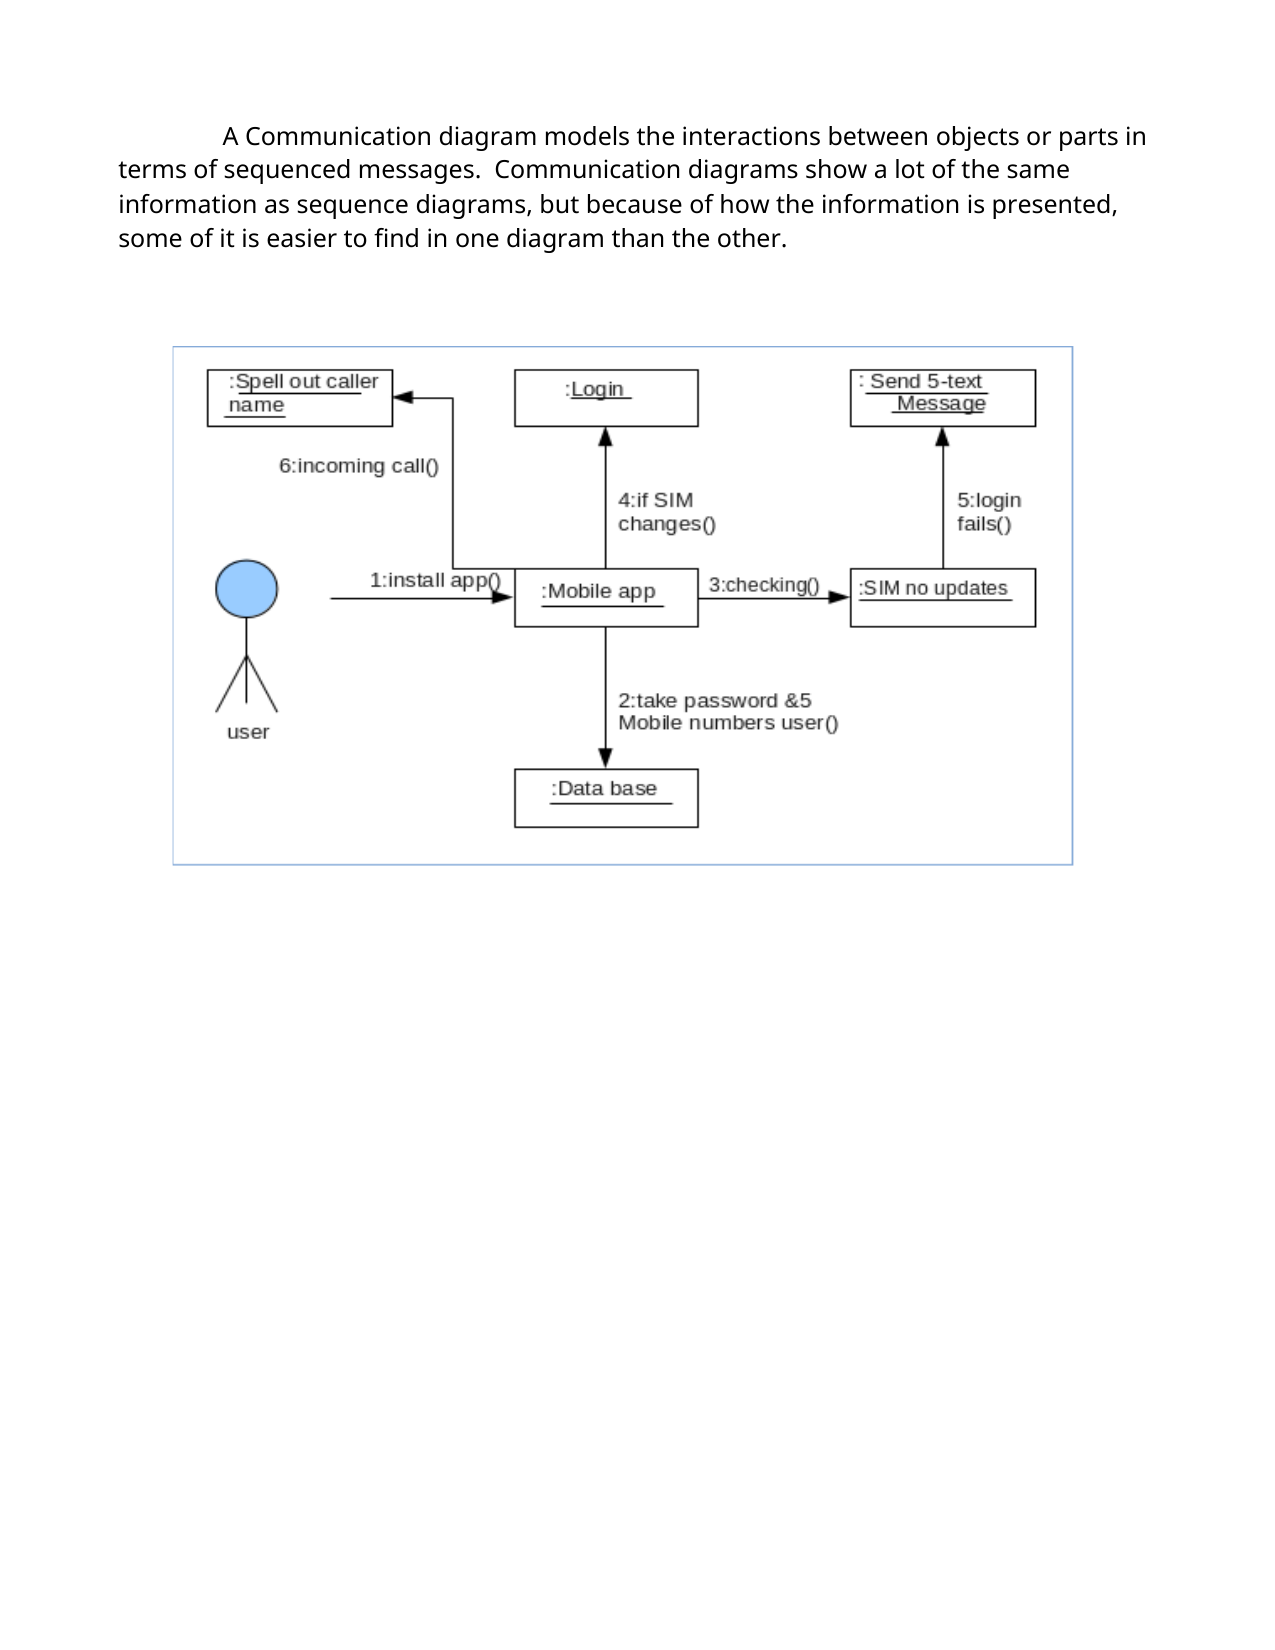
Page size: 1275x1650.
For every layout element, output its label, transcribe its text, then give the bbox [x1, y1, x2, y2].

picture [172, 346, 1077, 869]
text A Communication diagram models the interactions between objects or parts in terms of sequenced messages. Communication diagrams show a lot of the same information as sequence diagrams, but because of how the information is presented, some of it is easier to find in one diagram than the other. [118, 118, 1157, 254]
